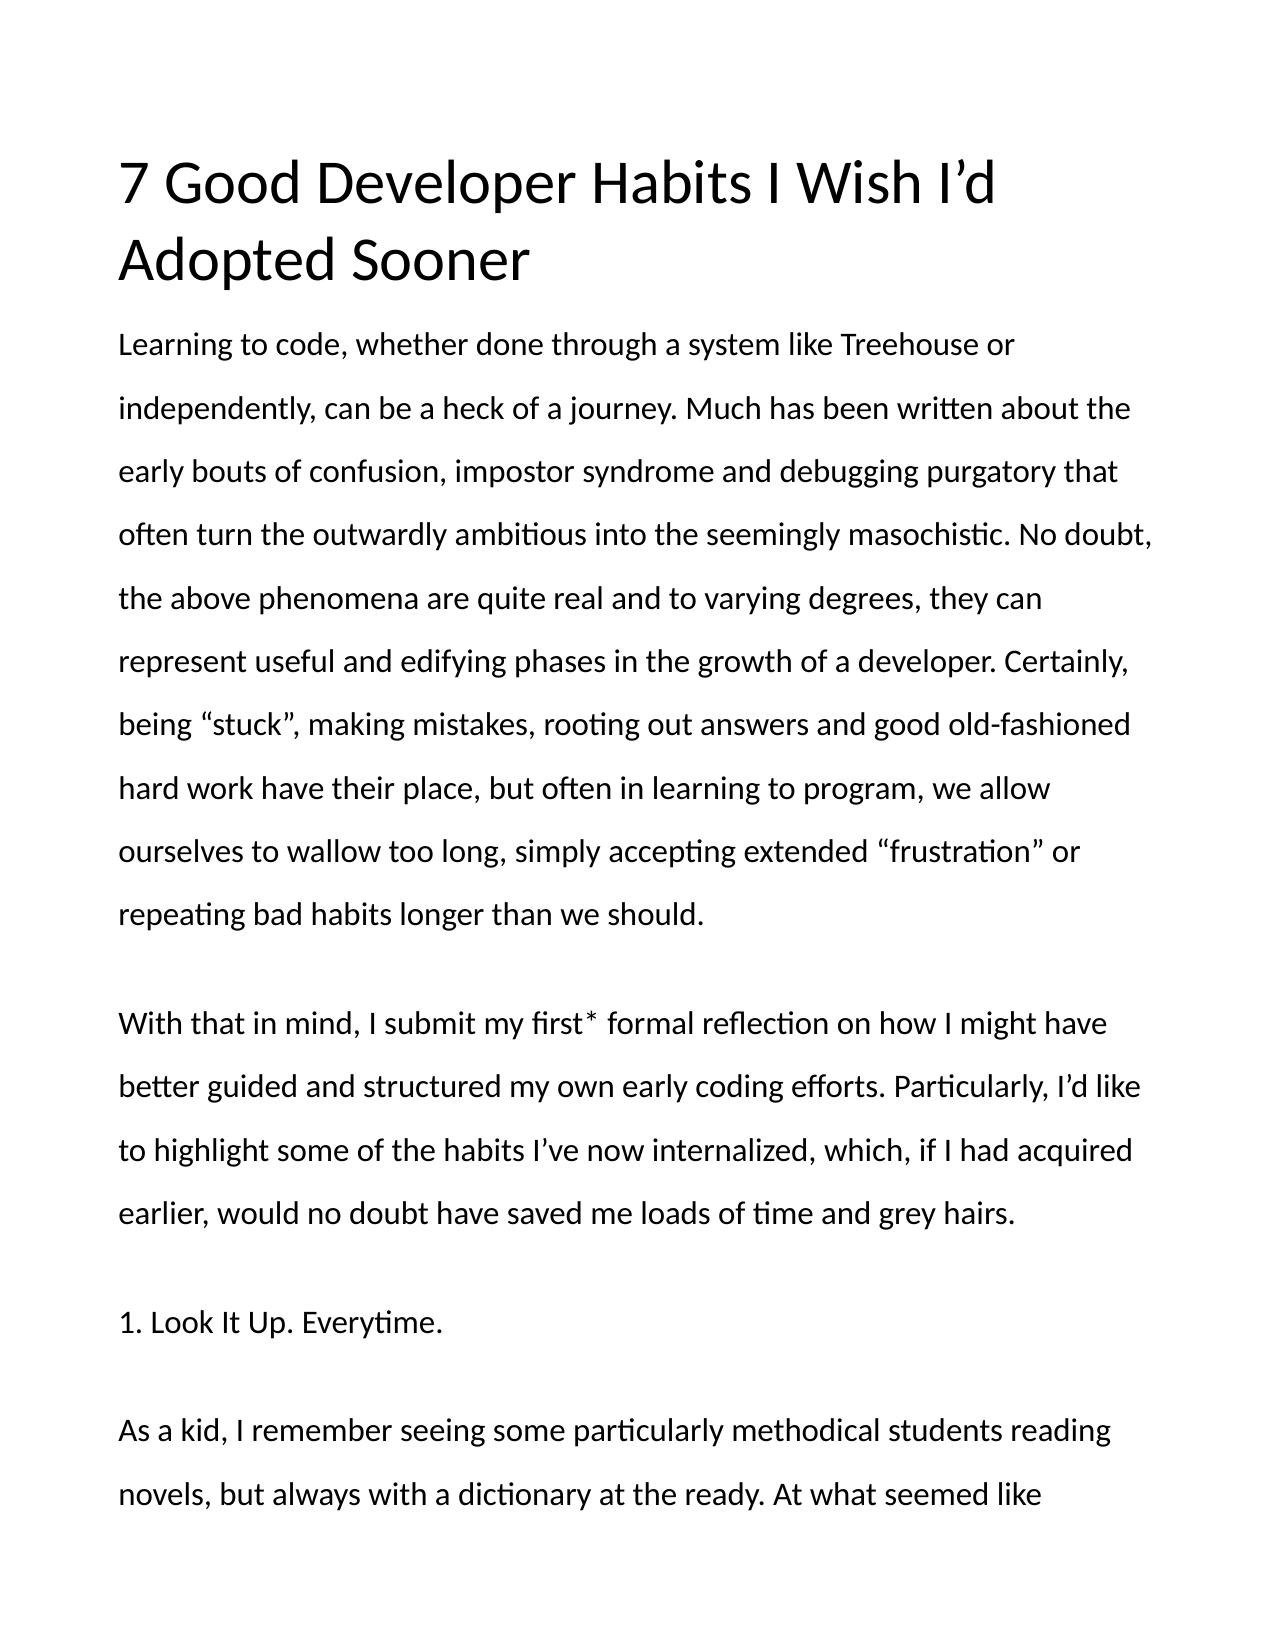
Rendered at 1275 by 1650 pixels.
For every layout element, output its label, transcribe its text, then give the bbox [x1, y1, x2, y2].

text Learning to code, whether done through a system like Treehouse or independently, can be a heck of a journey. Much has been written about the early bouts of confusion, impostor syndrome and debugging purgatory that often turn the outwardly ambitious into the seemingly masochistic. No doubt, the above phenomena are quite real and to varying degrees, they can represent useful and edifying phases in the growth of a developer. Certainly, being “stuck”, making mistakes, rooting out answers and good old-fashioned hard work have their place, but often in learning to program, we allow ourselves to wallow too long, simply accepting extended “frustration” or repeating bad habits longer than we should. [118, 324, 1157, 934]
text 1. Look It Up. Everytime. [118, 1301, 1157, 1341]
subtitle 7 Good Developer Habits I Wish I’d Adopted Sooner [118, 143, 1157, 296]
text With that in mind, I submit my first* formal reflection on how I might have better guided and structured my own early coding efforts. Particularly, I’d like to highlight some of the habits I’ve now internalized, which, if I had acquired earlier, would no doubt have saved me loads of time and grey hairs. [118, 1003, 1157, 1233]
text As a kid, I remember seeing some particularly methodical students reading novels, but always with a dictionary at the ready. At what seemed like [118, 1410, 1157, 1513]
